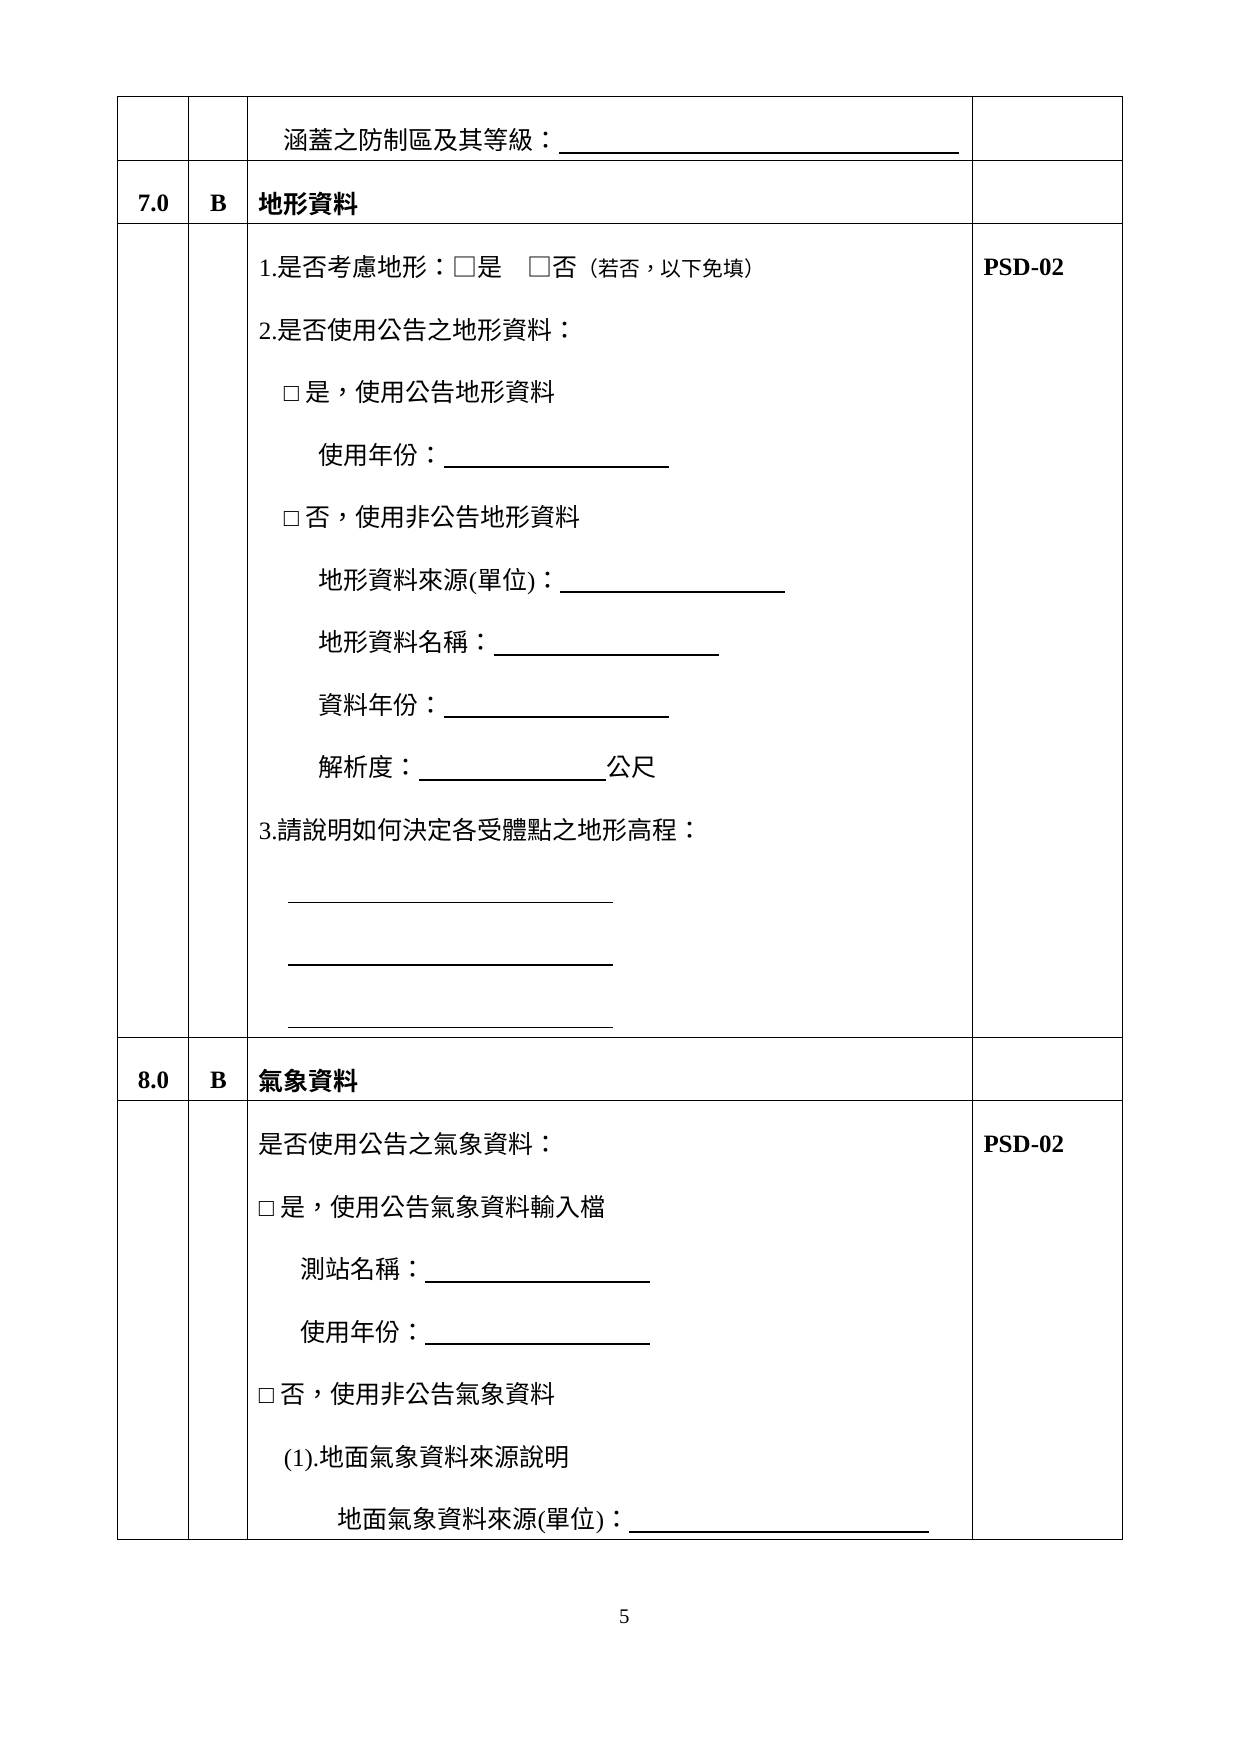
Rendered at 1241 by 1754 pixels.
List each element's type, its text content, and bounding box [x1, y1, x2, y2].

table_cell [189, 224, 247, 1037]
table_cell [118, 224, 188, 1037]
table_cell 1.是否考慮地形：□是 □否（若否，以下免填） 2.是否使用公告之地形資料： □ 是，使用公告地形資料 使用年份： □ 否，使用非公告地形資料 地形資料來源(單位)： 地形資料名稱： 資料年份： 解析度： 公尺 3.請說明如何決定各受體點之地形高程： [248, 224, 972, 1037]
table_cell 7.0 [118, 161, 188, 223]
table_cell 氣象資料 [248, 1038, 972, 1100]
table_cell [189, 1101, 247, 1539]
table_cell 8.0 [118, 1038, 188, 1100]
table_cell [973, 97, 1122, 160]
table_cell [118, 97, 188, 160]
table_cell [118, 1101, 188, 1539]
table_cell [189, 97, 247, 160]
table_cell B [189, 1038, 247, 1100]
table_cell B [189, 161, 247, 223]
table_cell PSD-02 [973, 224, 1122, 1037]
table_cell PSD-02 [973, 1101, 1122, 1539]
table_cell 是否使用公告之氣象資料： □ 是，使用公告氣象資料輸入檔 測站名稱： 使用年份： □ 否，使用非公告氣象資料 (1).地面氣象資料來源說明 地面氣象資料來源(單位)： [248, 1101, 972, 1539]
table_cell [973, 161, 1122, 223]
table_cell 涵蓋之防制區及其等級： [248, 97, 972, 160]
table_cell 地形資料 [248, 161, 972, 223]
table_cell [973, 1038, 1122, 1100]
